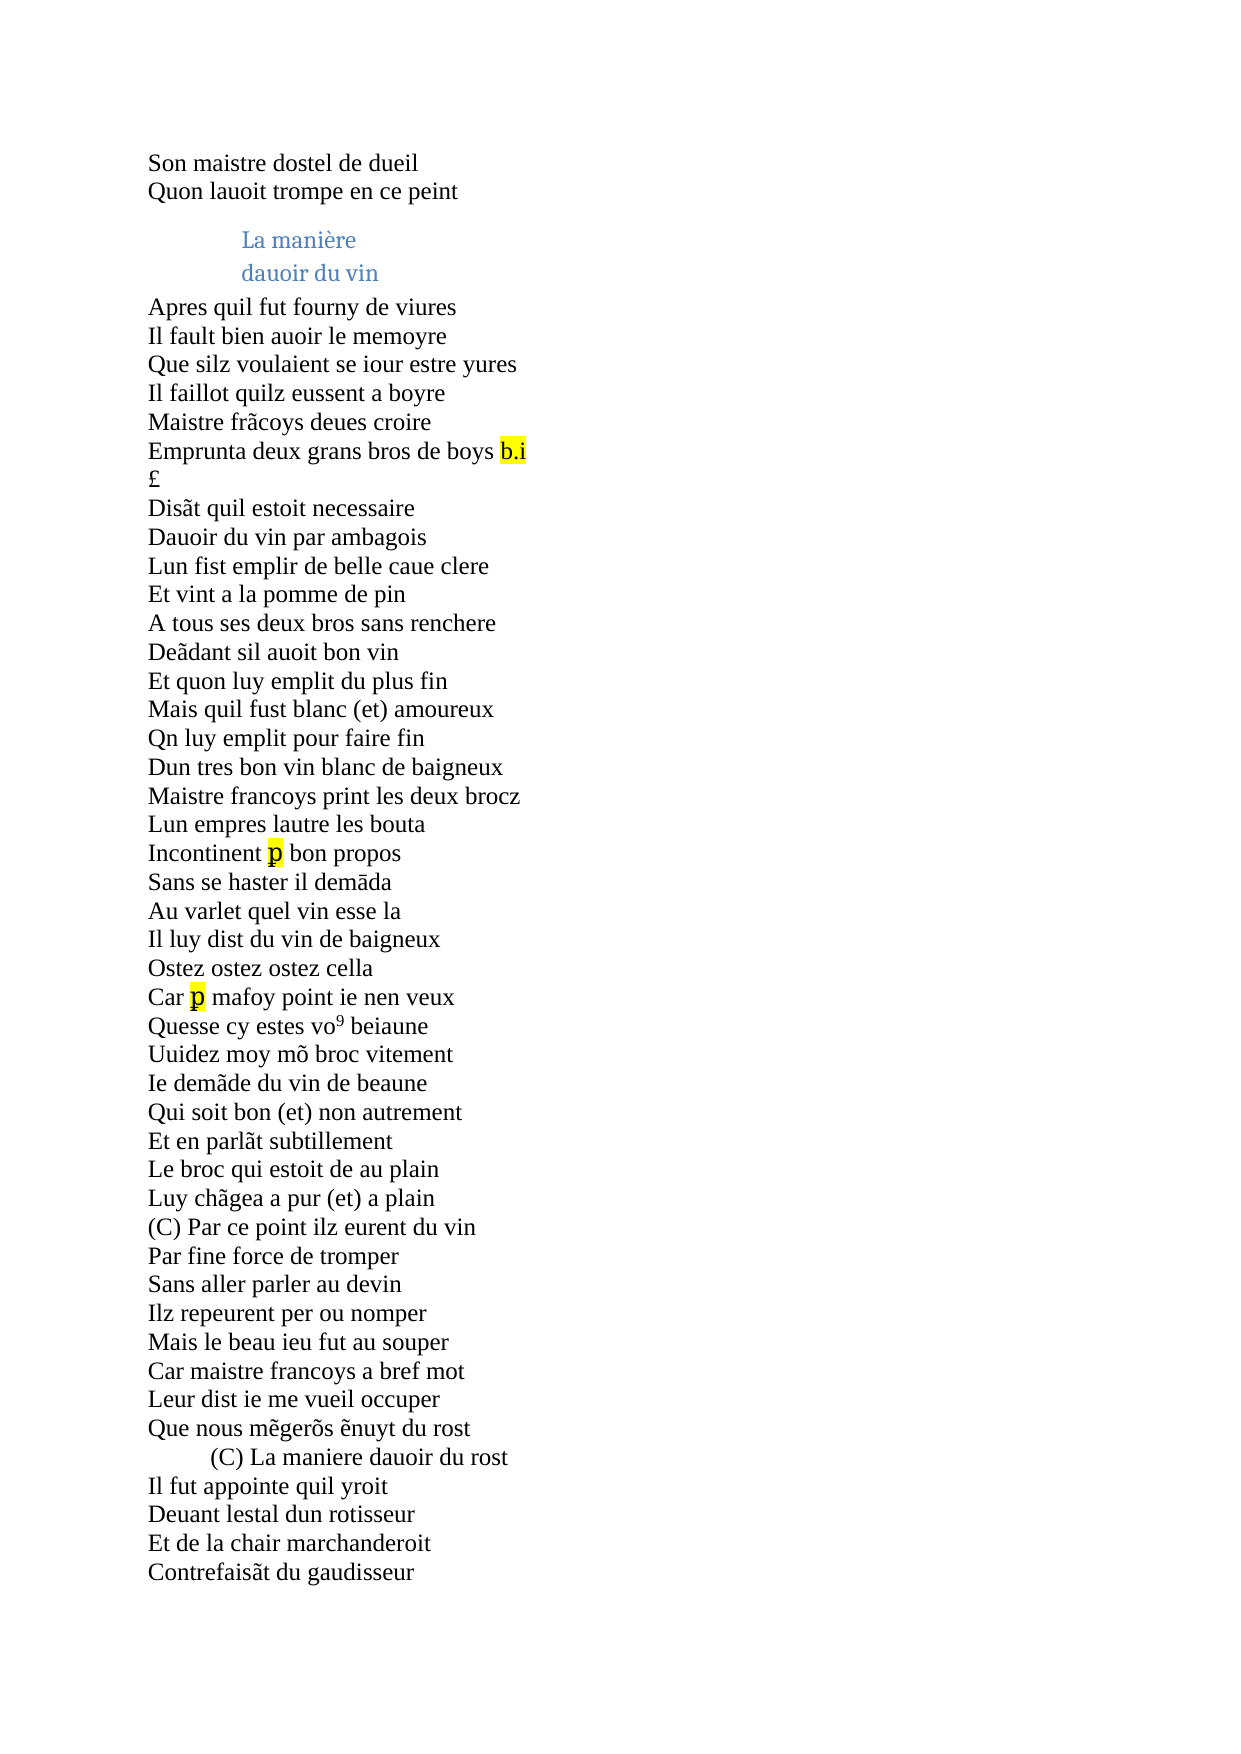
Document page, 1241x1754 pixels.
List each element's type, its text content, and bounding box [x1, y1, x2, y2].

text Et de la chair marchanderoit [148, 1528, 1093, 1557]
text Qui soit bon (et) non autrement [148, 1097, 1093, 1126]
text Ostez ostez ostez cella [148, 953, 1093, 982]
text Uuidez moy mõ broc vitement [148, 1039, 1093, 1068]
text Leur dist ie me vueil occuper [148, 1384, 1093, 1413]
text Que nous mẽgerõs ẽnuyt du rost [148, 1413, 1093, 1442]
text Mais le beau ieu fut au souper [148, 1327, 1093, 1356]
text (C) La maniere dauoir du rost [148, 1442, 1093, 1471]
text Maistre frãcoys deues croire [148, 407, 1093, 436]
text (C) Par ce point ilz eurent du vin [148, 1212, 1093, 1241]
text Il faillot quilz eussent a boyre [148, 378, 1093, 407]
text Et vint a la pomme de pin [148, 579, 1093, 608]
text Par fine force de tromper [148, 1241, 1093, 1269]
text Quon lauoit trompe en ce peint [148, 176, 1093, 205]
text Car ꝑ mafoy point ie nen veux [148, 982, 1093, 1011]
text Son maistre dostel de dueil [148, 148, 1093, 176]
text Ie demãde du vin de beaune [148, 1068, 1093, 1097]
text Apres quil fut fourny de viures [148, 292, 1093, 321]
text Deuant lestal dun rotisseur [148, 1499, 1093, 1528]
text Emprunta deux grans bros de boys b.i [148, 436, 1093, 464]
text £ [148, 464, 1093, 493]
text Et quon luy emplit du plus fin [148, 666, 1093, 694]
text Et en parlãt subtillement [148, 1126, 1093, 1154]
text Disãt quil estoit necessaire [148, 493, 1093, 522]
text Sans aller parler au devin [148, 1269, 1093, 1298]
text Luy chãgea a pur (et) a plain [148, 1183, 1093, 1212]
text Le broc qui estoit de au plain [148, 1154, 1093, 1183]
text Mais quil fust blanc (et) amoureux [148, 694, 1093, 723]
text Il fut appointe quil yroit [148, 1471, 1093, 1499]
text Maistre francoys print les deux brocz [148, 781, 1093, 809]
text Car maistre francoys a bref mot [148, 1356, 1093, 1384]
text Lun fist emplir de belle caue clere [148, 551, 1093, 579]
text Dun tres bon vin blanc de baigneux [148, 752, 1093, 781]
text A tous ses deux bros sans renchere [148, 608, 1093, 637]
text Deãdant sil auoit bon vin [148, 637, 1093, 666]
subtitle La manière dauoir du vin [148, 226, 1093, 288]
text Qn luy emplit pour faire fin [148, 723, 1093, 752]
text Au varlet quel vin esse la [148, 896, 1093, 924]
text Il luy dist du vin de baigneux [148, 924, 1093, 953]
text Ilz repeurent per ou nomper [148, 1298, 1093, 1327]
text Quesse cy estes vo9 beiaune [148, 1011, 1093, 1039]
text Incontinent ꝑ bon propos [148, 838, 1093, 867]
text Que silz voulaient se iour estre yures [148, 349, 1093, 378]
text Lun empres lautre les bouta [148, 809, 1093, 838]
text Sans se haster il demāda [148, 867, 1093, 896]
text Contrefaisãt du gaudisseur [148, 1557, 1093, 1586]
text Dauoir du vin par ambagois [148, 522, 1093, 551]
text Il fault bien auoir le memoyre [148, 321, 1093, 349]
